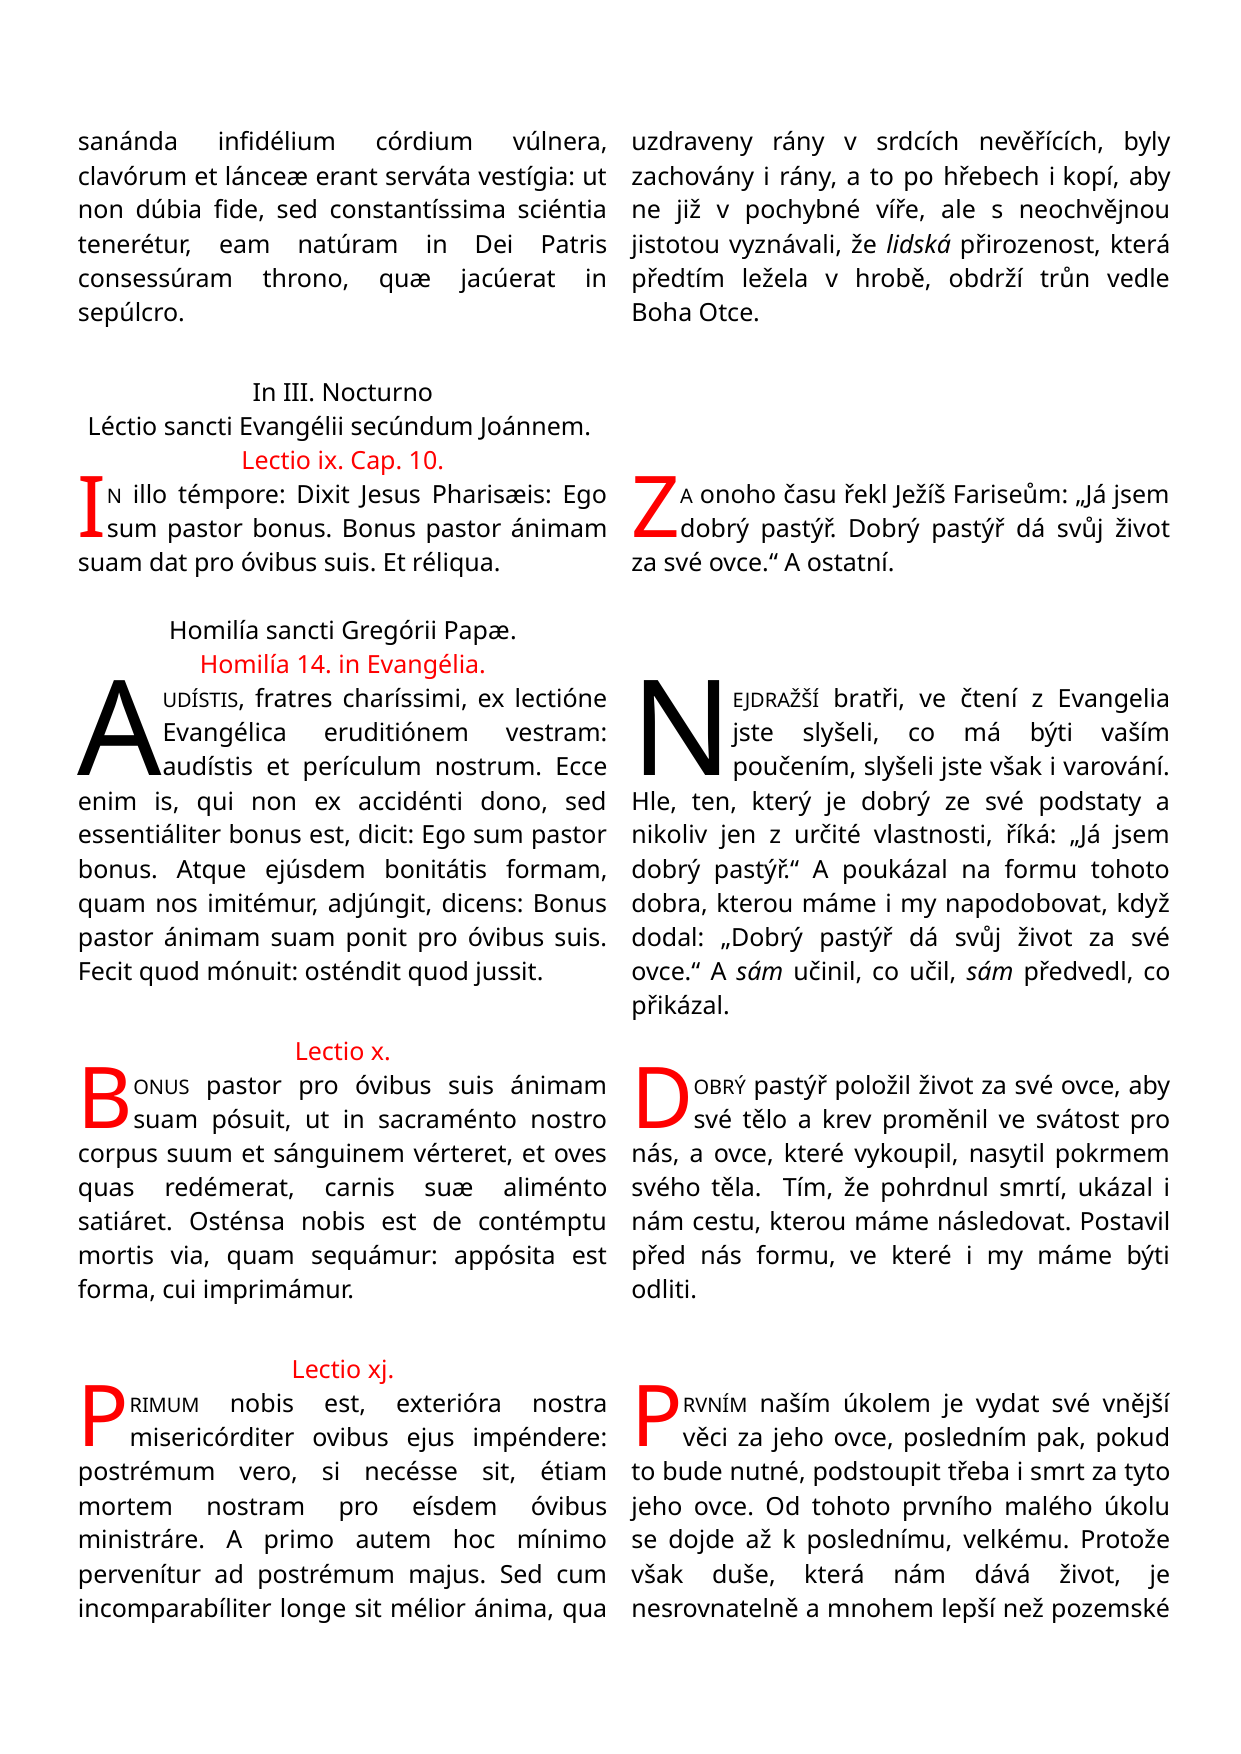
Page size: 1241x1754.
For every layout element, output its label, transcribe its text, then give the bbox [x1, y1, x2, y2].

table_cell Prvním naším úkolem je vydat své vnější věci za jeho ovce, posledním pak, pokud to bude nutné, podstoupit třeba i smrt za tyto jeho ovce. Od tohoto prvního malého úkolu se dojde až k poslednímu, velkému. Protože však duše, která nám dává život, je nesrovnatelně a mnohem lepší než pozemské [619, 1346, 1182, 1630]
table_cell Za onoho času řekl Ježíš Fariseům: „Já jsem dobrý pastýř. Dobrý pastýř dá svůj život za své ovce.“ A ostatní. Nejdražší bratři, ve čtení z Evangelia jste slyšeli, co má býti vaším poučením, slyšeli jste však i varování. Hle, ten, který je dobrý ze své podstaty a nikoliv jen z určité vlastnosti, říká: „Já jsem dobrý pastýř.“ A poukázal na formu tohoto dobra, kterou máme i my napodobovat, když dodal: „Dobrý pastýř dá svůj život za své ovce.“ A sám učinil, co učil, sám předvedl, co přikázal. [619, 369, 1182, 1027]
table_cell sanánda infidélium córdium vúlnera, clavórum et lánceæ erant serváta vestígia: ut non dúbia fide, sed constantíssima sciéntia tenerétur, eam natúram in Dei Patris consessúram throno, quæ jacúerat in sepúlcro. [66, 118, 619, 368]
table_cell Lectio x. Bonus pastor pro óvibus suis ánimam suam pósuit, ut in sacraménto nostro corpus suum et sánguinem vérteret, et oves quas redémerat, carnis suæ aliménto satiáret. Osténsa nobis est de contémptu mortis via, quam sequámur: appósita est forma, cui imprimámur. [66, 1028, 619, 1346]
table_cell Lectio xj. Primum nobis est, exterióra nostra misericórditer ovibus ejus impéndere: postrémum vero, si necésse sit, étiam mortem nostram pro eísdem óvibus ministráre. A primo autem hoc mínimo pervenítur ad postrémum majus. Sed cum incomparabíliter longe sit mélior ánima, qua [66, 1346, 619, 1630]
table_cell In III. Nocturno Léctio sancti Evangélii secúndum Joánnem. Lectio ix. Cap. 10. In illo témpore: Dixit Jesus Pharisæis: Ego sum pastor bonus. Bonus pastor ánimam suam dat pro óvibus suis. Et réliqua. Homilía sancti Gregórii Papæ. Homilía 14. in Evangélia. Audístis, fratres charíssimi, ex lectióne Evangélica eruditiónem vestram: audístis et perículum nostrum. Ecce enim is, qui non ex accidénti dono, sed essentiáliter bonus est, dicit: Ego sum pastor bonus. Atque ejúsdem bonitátis formam, quam nos imitémur, adjúngit, dicens: Bonus pastor ánimam suam ponit pro óvibus suis. Fecit quod mónuit: osténdit quod jussit. [66, 369, 619, 1027]
table_cell uzdraveny rány v srdcích nevěřících, byly zachovány i rány, a to po hřebech i kopí, aby ne již v pochybné víře, ale s neochvějnou jistotou vyznávali, že lidská přirozenost, která předtím ležela v hrobě, obdrží trůn vedle Boha Otce. [619, 118, 1182, 368]
table_cell Dobrý pastýř položil život za své ovce, aby své tělo a krev proměnil ve svátost pro nás, a ovce, které vykoupil, nasytil pokrmem svého těla. Tím, že pohrdnul smrtí, ukázal i nám cestu, kterou máme následovat. Postavil před nás formu, ve které i my máme býti odliti. [619, 1028, 1182, 1346]
